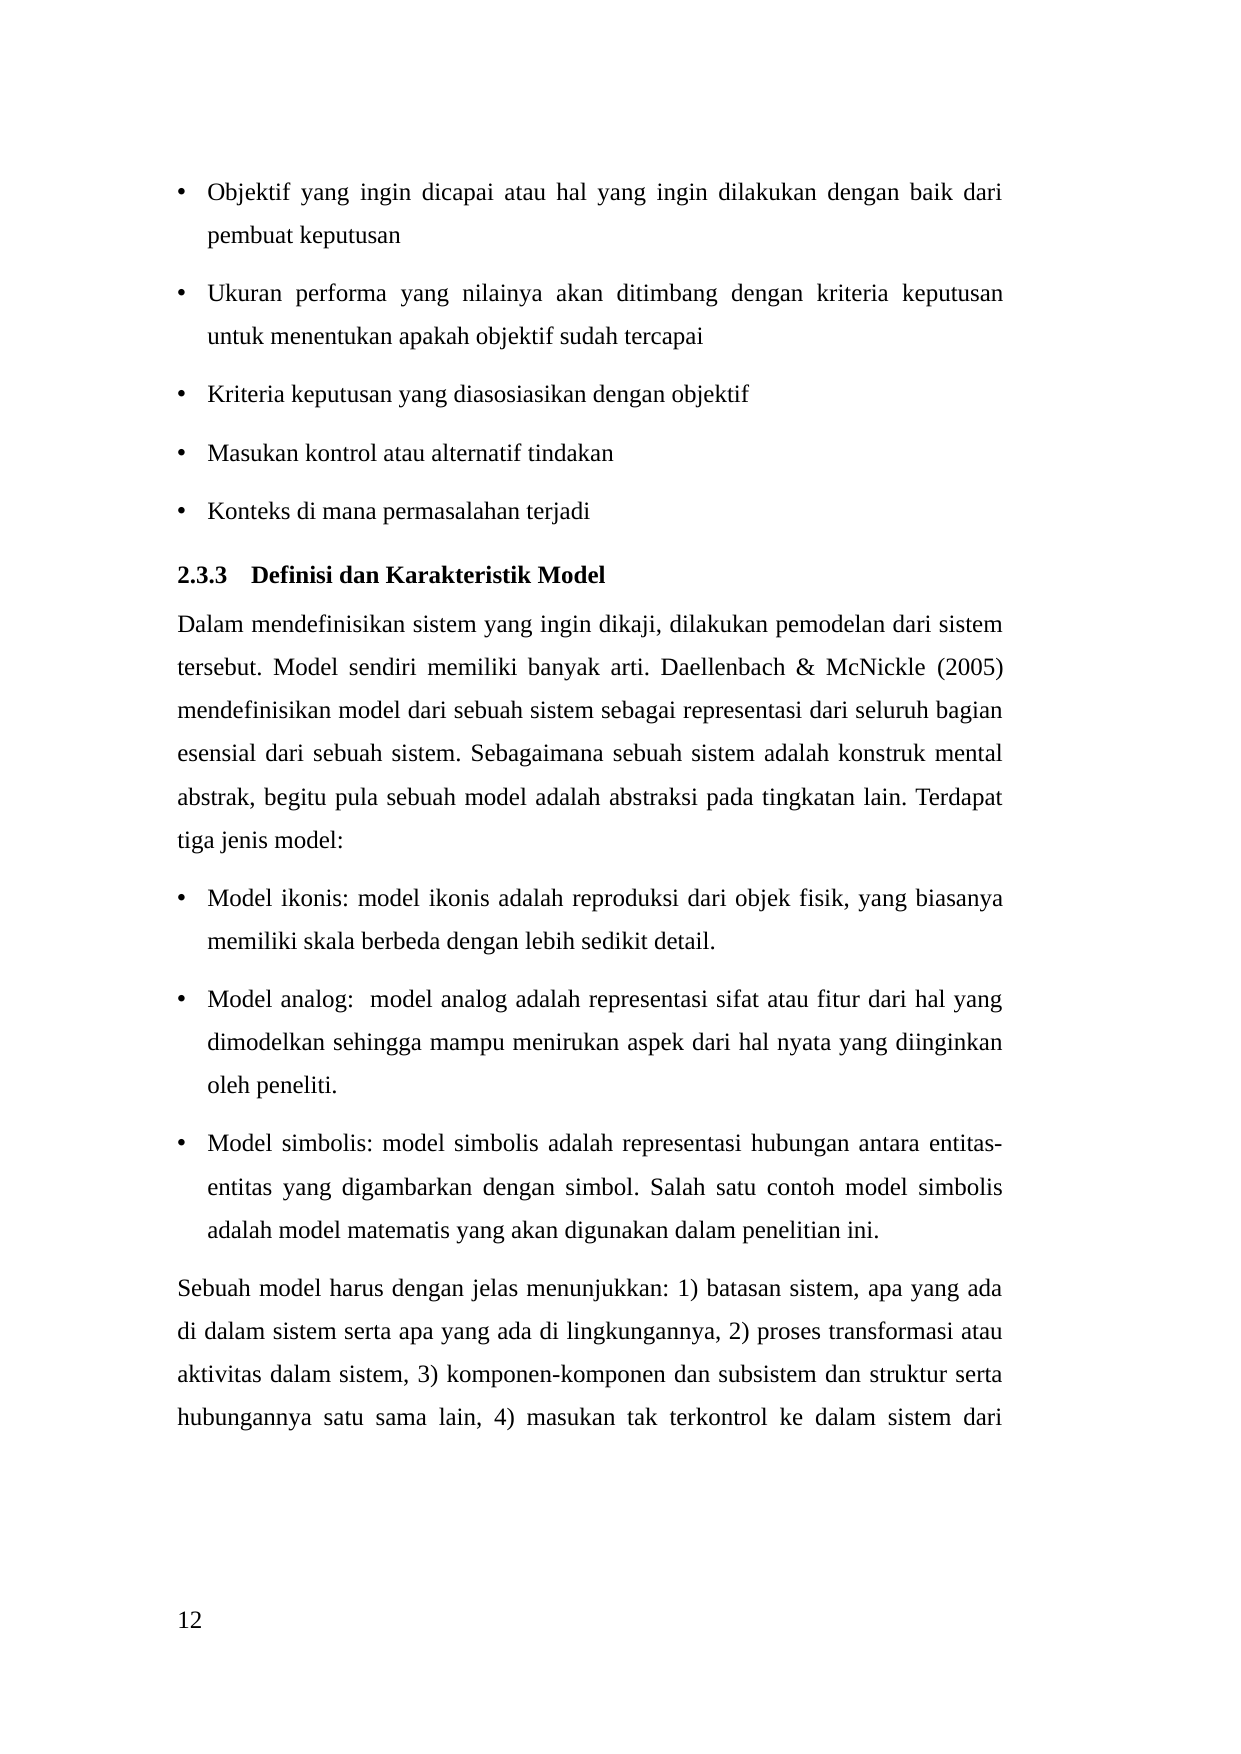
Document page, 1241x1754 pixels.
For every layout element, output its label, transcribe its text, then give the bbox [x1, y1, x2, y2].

list Konteks di mana permasalahan terjadi [177, 496, 1003, 524]
list Ukuran performa yang nilainya akan ditimbang dengan kriteria keputusan untuk menentukan apakah objektif sudah tercapai [177, 278, 1003, 350]
list Model simbolis: model simbolis adalah representasi hubungan antara entitas-entitas yang digambarkan dengan simbol. Salah satu contoh model simbolis adalah model matematis yang akan digunakan dalam penelitian ini. [177, 1128, 1003, 1243]
list Masukan kontrol atau alternatif tindakan [177, 438, 1003, 466]
subtitle Definisi dan Karakteristik Model [177, 560, 1003, 589]
text Sebuah model harus dengan jelas menunjukkan: 1) batasan sistem, apa yang ada di dalam sistem serta apa yang ada di lingkungannya, 2) proses transformasi atau aktivitas dalam sistem, 3) komponen-komponen dan subsistem dan struktur serta hubungannya satu sama lain, 4) masukan tak terkontrol ke dalam sistem dari [177, 1273, 1003, 1431]
text Dalam mendefinisikan sistem yang ingin dikaji, dilakukan pemodelan dari sistem tersebut. Model sendiri memiliki banyak arti. Daellenbach & McNickle (2005) mendefinisikan model dari sebuah sistem sebagai representasi dari seluruh bagian esensial dari sebuah sistem. Sebagaimana sebuah sistem adalah konstruk mental abstrak, begitu pula sebuah model adalah abstraksi pada tingkatan lain. Terdapat tiga jenis model: [177, 609, 1003, 853]
list Model analog: model analog adalah representasi sifat atau fitur dari hal yang dimodelkan sehingga mampu menirukan aspek dari hal nyata yang diinginkan oleh peneliti. [177, 984, 1003, 1099]
list Kriteria keputusan yang diasosiasikan dengan objektif [177, 379, 1003, 408]
list Model ikonis: model ikonis adalah reproduksi dari objek fisik, yang biasanya memiliki skala berbeda dengan lebih sedikit detail. [177, 883, 1003, 955]
list Objektif yang ingin dicapai atau hal yang ingin dilakukan dengan baik dari pembuat keputusan [177, 177, 1003, 249]
